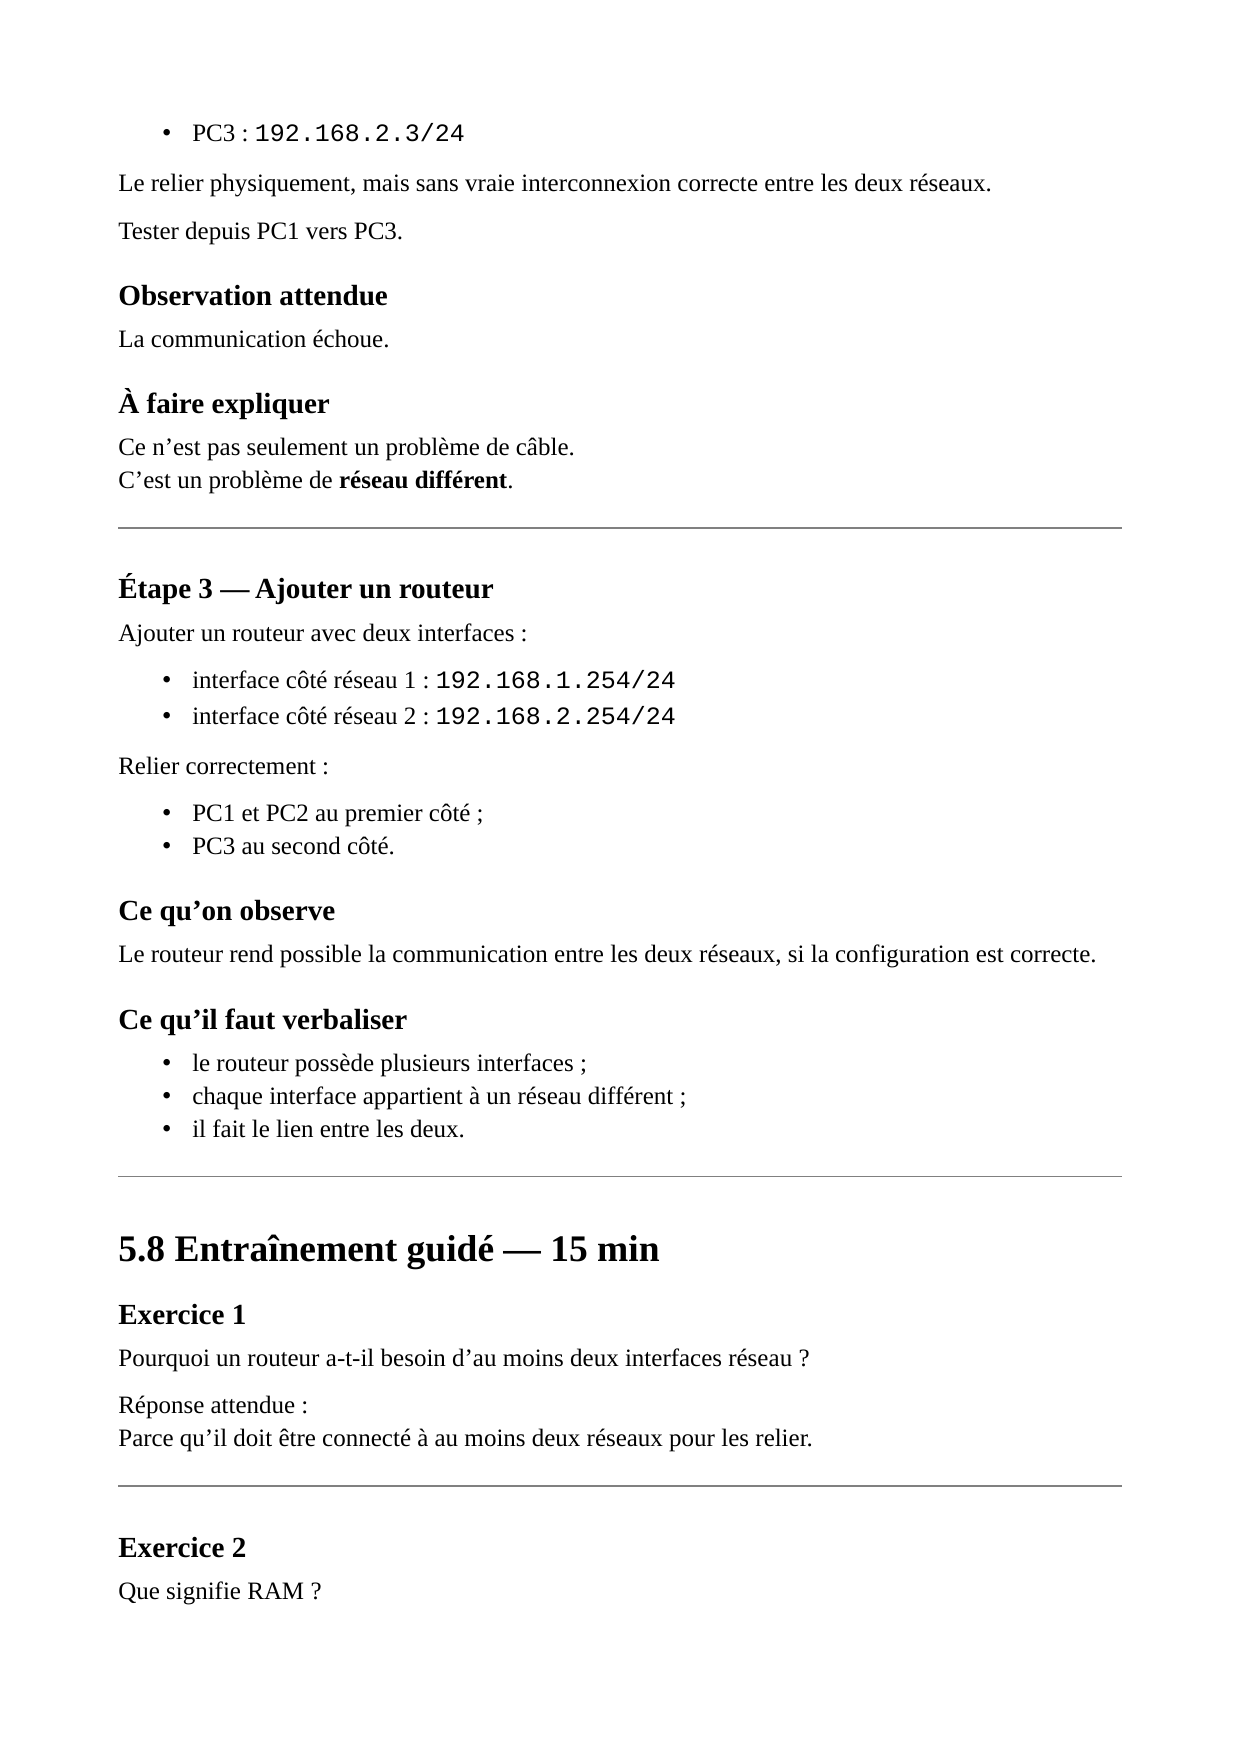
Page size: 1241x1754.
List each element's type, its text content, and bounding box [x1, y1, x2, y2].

subtitle Étape 3 — Ajouter un routeur [118, 572, 1122, 605]
text Réponse attendue : Parce qu’il doit être connecté à au moins deux réseaux pour les relier. [118, 1390, 1122, 1452]
list PC3 au second côté. [162, 831, 1122, 860]
text Pourquoi un routeur a-t-il besoin d’au moins deux interfaces réseau ? [118, 1343, 1122, 1372]
subtitle 5.8 Entraînement guidé — 15 min [118, 1227, 1122, 1270]
subtitle Exercice 2 [118, 1530, 1122, 1563]
subtitle À faire expliquer [118, 386, 1122, 420]
text Ajouter un routeur avec deux interfaces : [118, 618, 1122, 646]
list le routeur possède plusieurs interfaces ; [162, 1048, 1122, 1077]
list interface côté réseau 2 : 192.168.2.254/24 [162, 701, 1122, 732]
list PC3 : 192.168.2.3/24 [162, 118, 1122, 149]
list PC1 et PC2 au premier côté ; [162, 798, 1122, 827]
list chaque interface appartient à un réseau différent ; [162, 1081, 1122, 1109]
subtitle Observation attendue [118, 278, 1122, 311]
text Le routeur rend possible la communication entre les deux réseaux, si la configuration est correcte. [118, 939, 1122, 968]
text Ce n’est pas seulement un problème de câble. C’est un problème de réseau différent. [118, 432, 1122, 494]
list il fait le lien entre les deux. [162, 1114, 1122, 1143]
list interface côté réseau 1 : 192.168.1.254/24 [162, 665, 1122, 696]
text Que signifie RAM ? [118, 1576, 1122, 1605]
text La communication échoue. [118, 324, 1122, 353]
text Le relier physiquement, mais sans vraie interconnexion correcte entre les deux réseaux. [118, 168, 1122, 197]
text Relier correctement : [118, 751, 1122, 779]
subtitle Exercice 1 [118, 1297, 1122, 1330]
text Tester depuis PC1 vers PC3. [118, 216, 1122, 244]
subtitle Ce qu’on observe [118, 893, 1122, 927]
subtitle Ce qu’il faut verbaliser [118, 1002, 1122, 1035]
